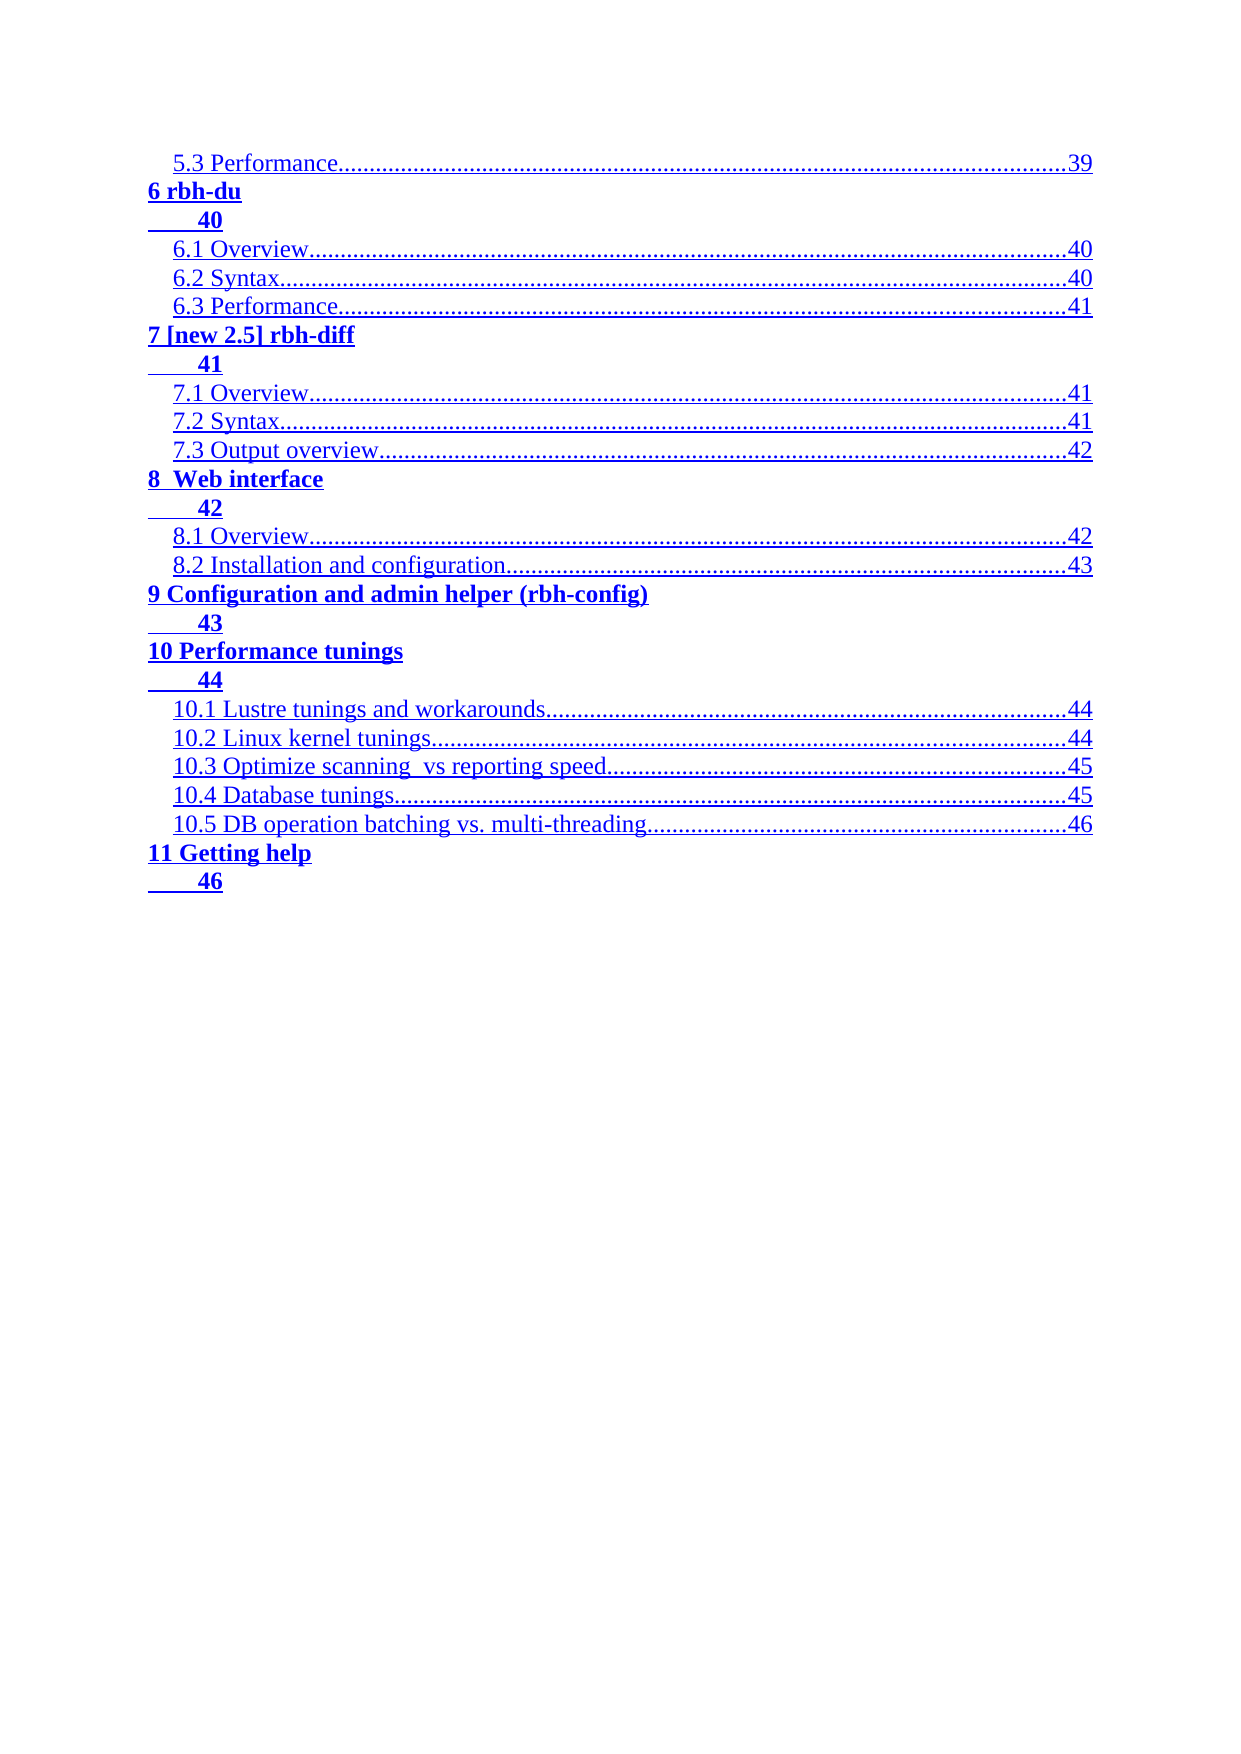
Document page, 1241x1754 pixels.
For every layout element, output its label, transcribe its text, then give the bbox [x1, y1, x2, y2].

text 6.3 Performance 41 [173, 291, 1093, 316]
text 8.2 Installation and configuration 43 [173, 550, 1093, 575]
text 7.3 Output overview 42 [173, 435, 1093, 460]
text 8.1 Overview 42 [173, 521, 1093, 546]
text 7.2 Syntax 41 [173, 406, 1093, 431]
text 6 rbh-du 40 [148, 176, 1093, 234]
text 10.2 Linux kernel tunings 44 [173, 723, 1093, 748]
text 10.5 DB operation batching vs. multi-threading 46 [173, 809, 1093, 834]
text 11 Getting help 46 [148, 838, 1093, 895]
text 8 Web interface 42 [148, 464, 1093, 521]
text 10.1 Lustre tunings and workarounds 44 [173, 694, 1093, 719]
text 6.1 Overview 40 [173, 234, 1093, 259]
text 10 Performance tunings 44 [148, 636, 1093, 694]
text 9 Configuration and admin helper (rbh-config) 43 [148, 579, 1093, 636]
text 10.4 Database tunings 45 [173, 780, 1093, 805]
text 10.3 Optimize scanning vs reporting speed 45 [173, 751, 1093, 776]
text 5.3 Performance 39 [173, 148, 1093, 173]
text 6.2 Syntax 40 [173, 263, 1093, 288]
text 7.1 Overview 41 [173, 378, 1093, 403]
text 7 [new 2.5] rbh-diff 41 [148, 320, 1093, 378]
